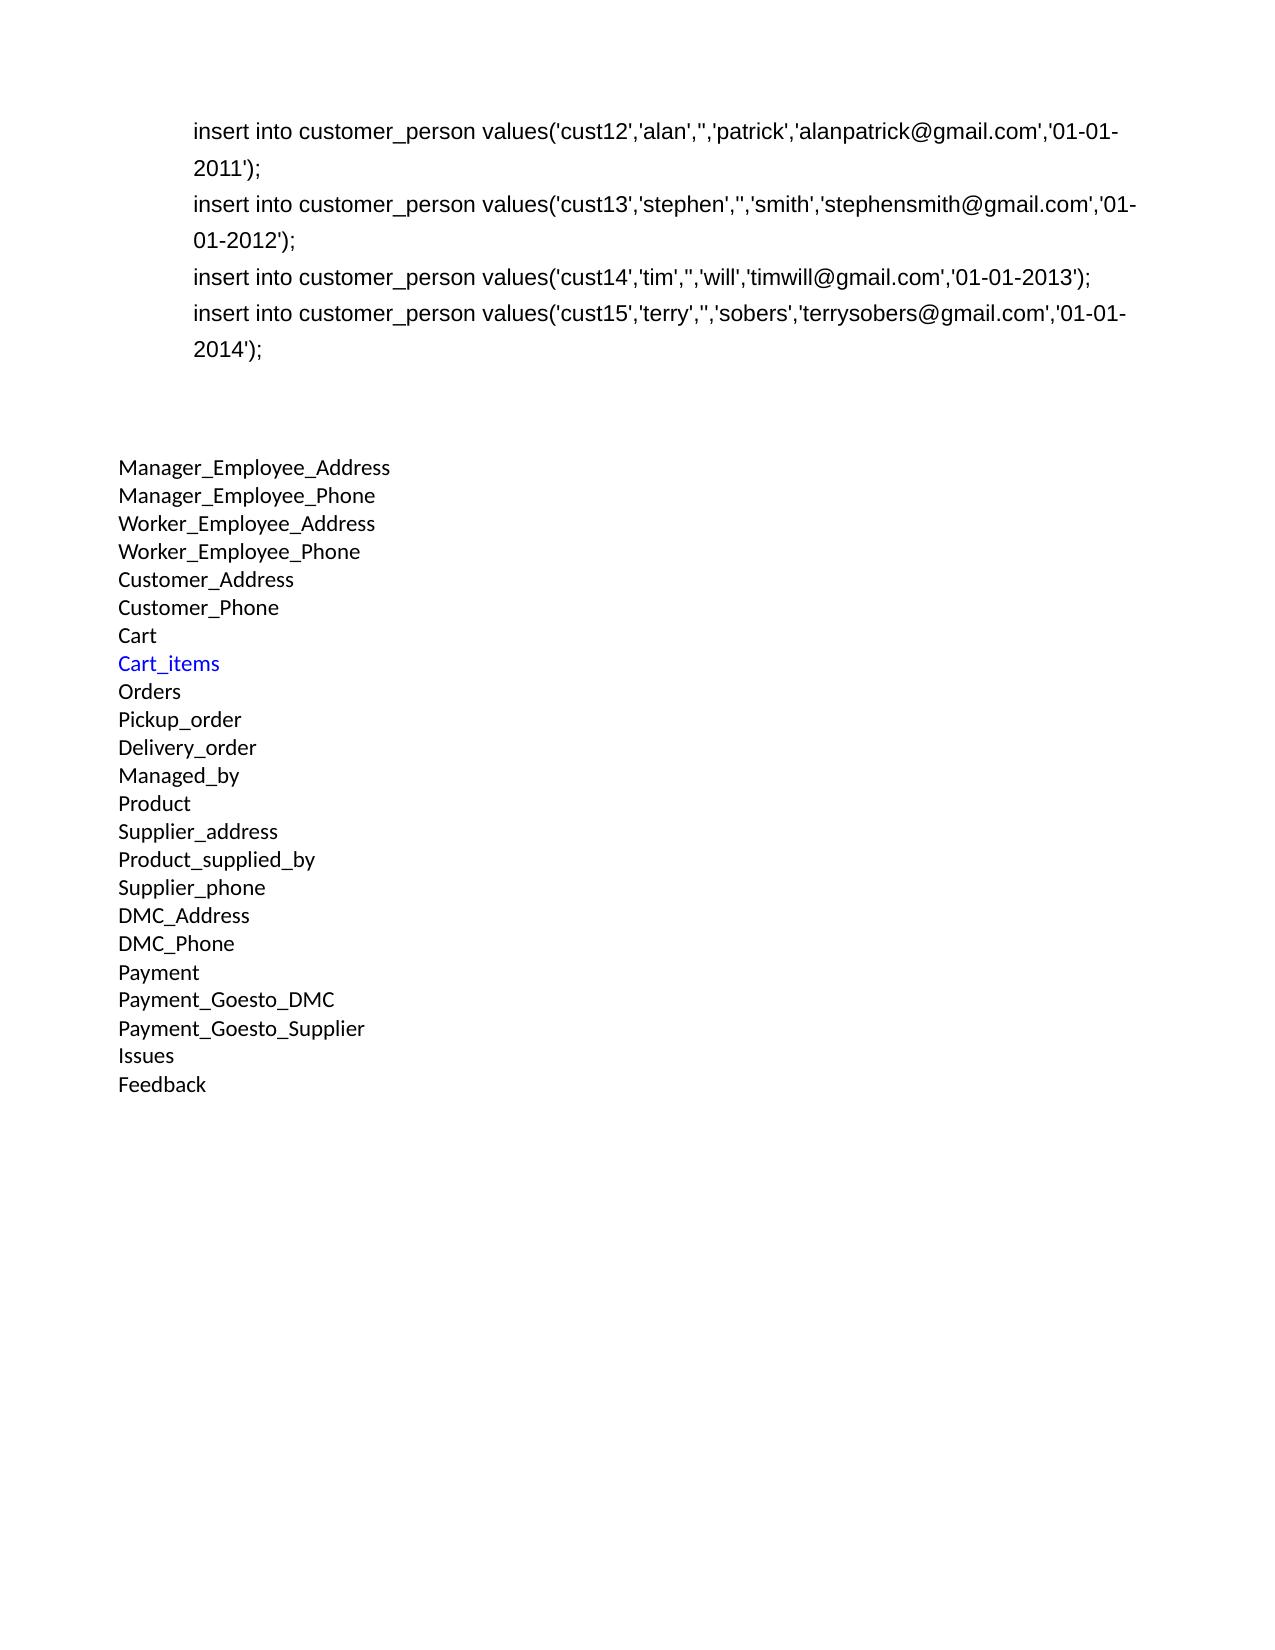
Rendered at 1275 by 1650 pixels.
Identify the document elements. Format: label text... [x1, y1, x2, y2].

text Feedback [118, 1070, 1157, 1098]
text Issues [118, 1042, 1157, 1070]
text Delivery_order [118, 733, 1157, 761]
text Payment_Goesto_Supplier [118, 1014, 1157, 1042]
text DMC_Address [118, 902, 1157, 929]
text Customer_Phone [118, 593, 1157, 621]
text Supplier_phone [118, 873, 1157, 902]
text Managed_by [118, 761, 1157, 789]
text Cart_items [118, 649, 1157, 677]
text Payment [118, 958, 1157, 986]
text DMC_Phone [118, 929, 1157, 958]
text Manager_Employee_Phone [118, 481, 1157, 509]
text Orders [118, 677, 1157, 705]
text Product [118, 789, 1157, 817]
text insert into customer_person values('cust14','tim','','will','timwill@gmail.com','01-01-2013'); [193, 263, 1157, 290]
text Cart [118, 621, 1157, 649]
text insert into customer_person values('cust13','stephen','','smith','stephensmith@gmail.com','01-01-2012'); [193, 191, 1157, 253]
text Manager_Employee_Address [118, 453, 1157, 481]
text Worker_Employee_Phone [118, 537, 1157, 565]
text Product_supplied_by [118, 846, 1157, 873]
text insert into customer_person values('cust12','alan','','patrick','alanpatrick@gmail.com','01-01-2011'); [193, 118, 1157, 181]
text Supplier_address [118, 817, 1157, 846]
text Payment_Goesto_DMC [118, 986, 1157, 1014]
text Worker_Employee_Address [118, 509, 1157, 537]
text Pickup_order [118, 705, 1157, 733]
text Customer_Address [118, 565, 1157, 593]
text insert into customer_person values('cust15','terry','','sobers','terrysobers@gmail.com','01-01-2014'); [193, 300, 1157, 363]
